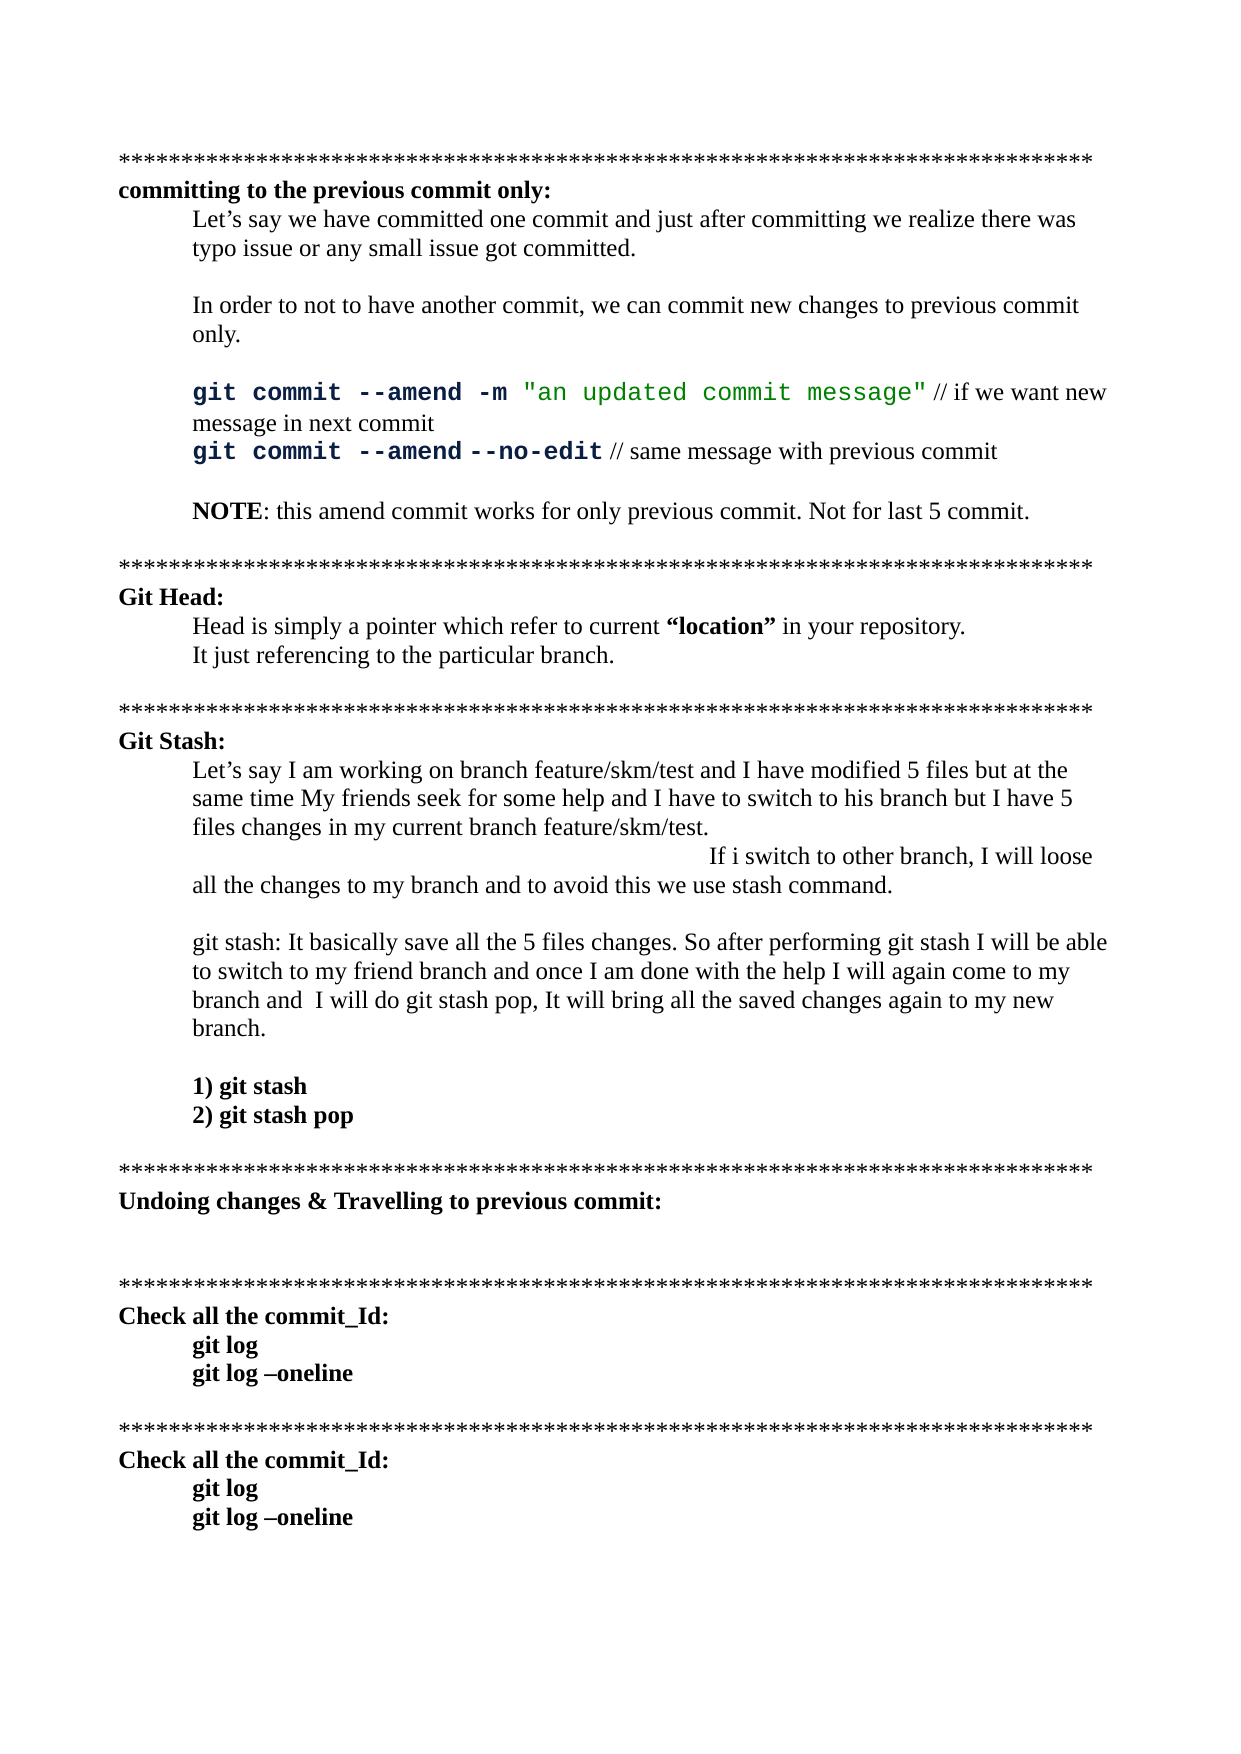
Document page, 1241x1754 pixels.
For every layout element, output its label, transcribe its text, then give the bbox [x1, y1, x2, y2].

text git stash: It basically save all the 5 files changes. So after performing git stash I will be able to switch to my friend branch and once I am done with the help I will again come to my branch and I will do git stash pop, It will bring all the saved changes again to my new branch. [118, 927, 1122, 1042]
text git log –oneline [118, 1502, 1122, 1531]
text Head is simply a pointer which refer to current “location” in your repository. [118, 611, 1122, 640]
text Git Stash: [118, 726, 1122, 755]
text ****************************************************************************** [118, 147, 1122, 176]
text committing to the previous commit only: [118, 176, 1122, 204]
text git commit --amend --no-edit // same message with previous commit [118, 436, 1122, 467]
text ****************************************************************************** [118, 1157, 1122, 1186]
text Undoing changes & Travelling to previous commit: [118, 1186, 1122, 1215]
text ****************************************************************************** [118, 1272, 1122, 1301]
text git log [118, 1330, 1122, 1358]
text ****************************************************************************** [118, 697, 1122, 726]
text 2) git stash pop [118, 1100, 1122, 1128]
text If i switch to other branch, I will loose all the changes to my branch and to avoid this we use stash command. [118, 841, 1122, 898]
text ****************************************************************************** [118, 553, 1122, 582]
text Let’s say we have committed one commit and just after committing we realize there was typo issue or any small issue got committed. [118, 204, 1122, 262]
text git log [118, 1473, 1122, 1502]
text 1) git stash [118, 1071, 1122, 1100]
text Git Head: [118, 582, 1122, 611]
text git commit --amend -m "an updated commit message" // if we want new message in next commit [118, 377, 1122, 436]
text NOTE: this amend commit works for only previous commit. Not for last 5 commit. [118, 496, 1122, 525]
text In order to not to have another commit, we can commit new changes to previous commit only. [118, 291, 1122, 348]
text Check all the commit_Id: [118, 1445, 1122, 1473]
text git log –oneline [118, 1358, 1122, 1387]
text ****************************************************************************** [118, 1416, 1122, 1445]
text It just referencing to the particular branch. [118, 640, 1122, 668]
text Check all the commit_Id: [118, 1301, 1122, 1330]
text Let’s say I am working on branch feature/skm/test and I have modified 5 files but at the same time My friends seek for some help and I have to switch to his branch but I have 5 files changes in my current branch feature/skm/test. [118, 755, 1122, 841]
